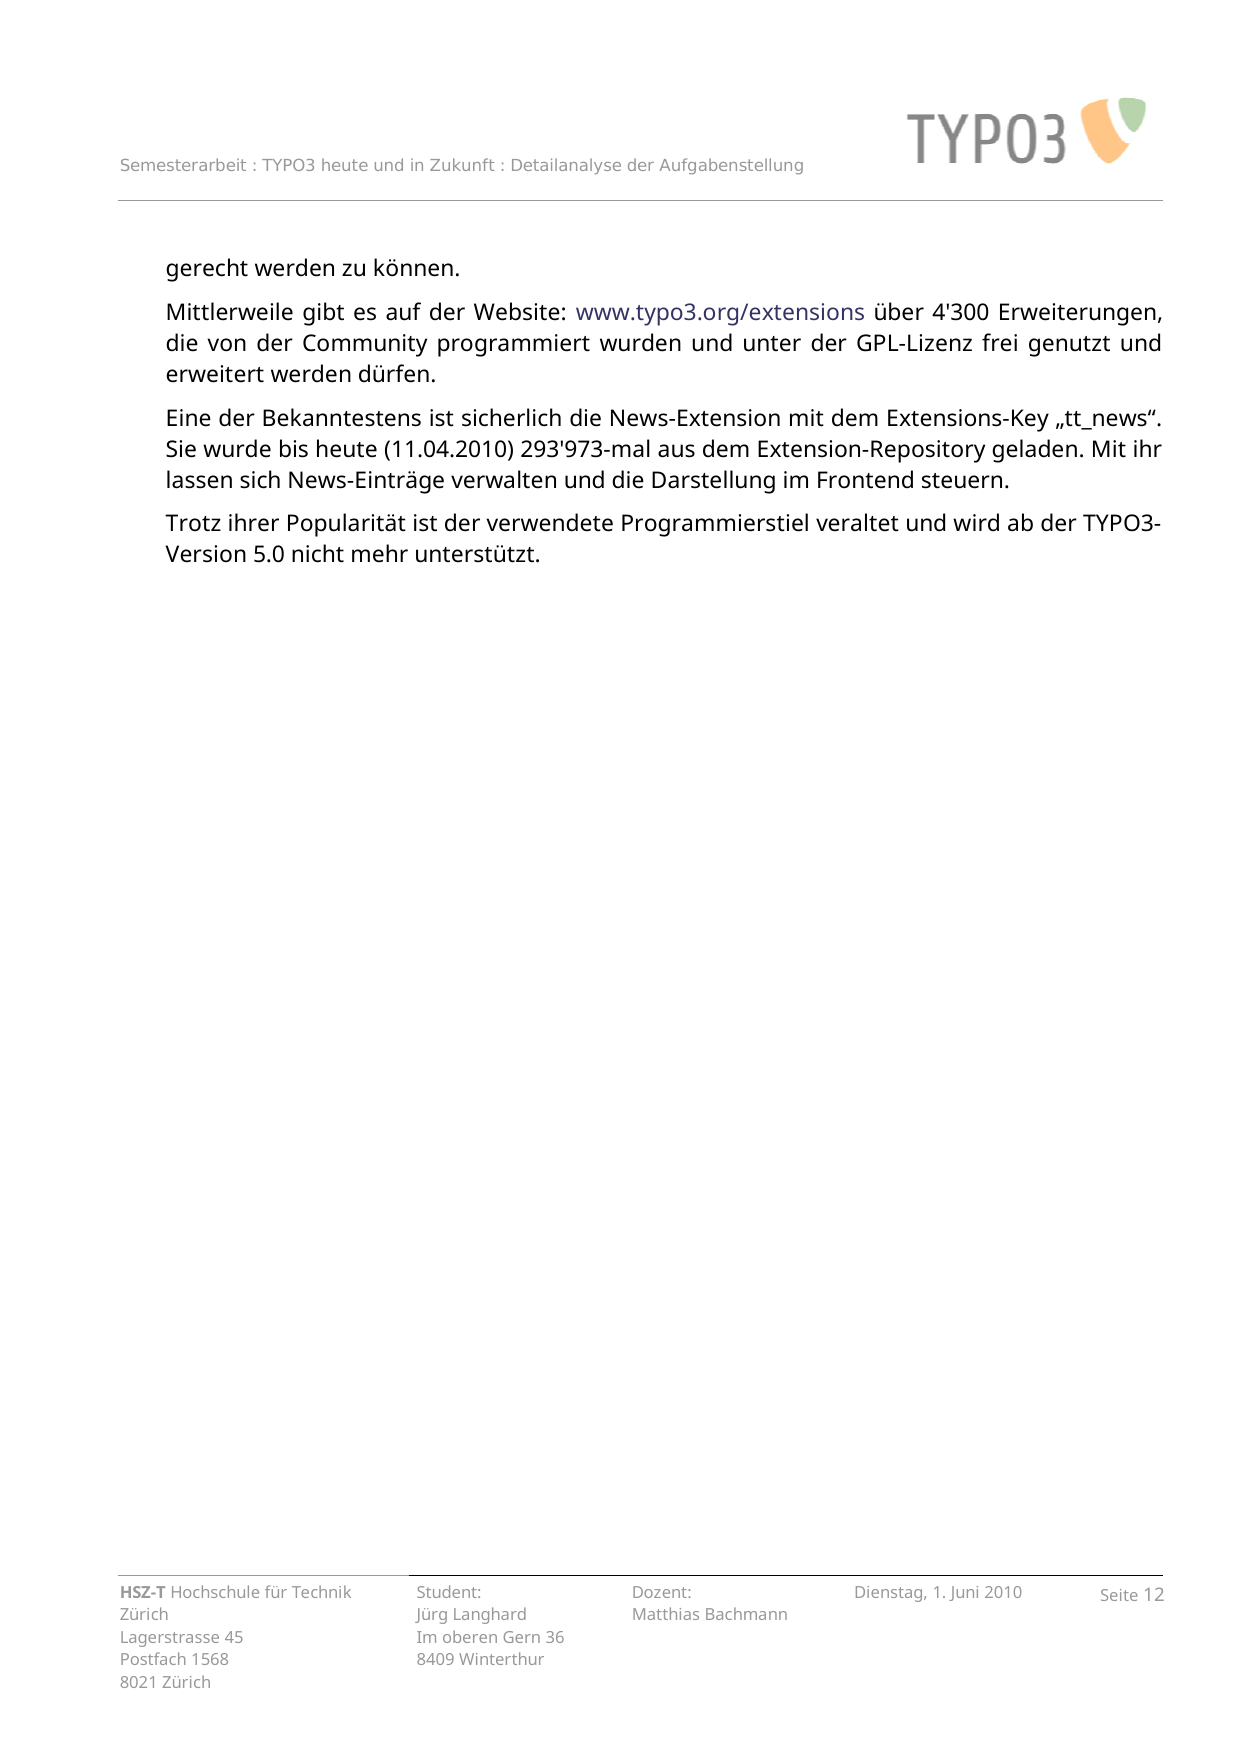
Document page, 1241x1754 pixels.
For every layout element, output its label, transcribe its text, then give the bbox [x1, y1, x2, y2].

text Eine der Bekanntestens ist sicherlich die News-Extension mit dem Extensions-Key „tt_news“. Sie wurde bis heute (11.04.2010) 293'973-mal aus dem Extension-Repository geladen. Mit ihr lassen sich News-Einträge verwalten und die Darstellung im Frontend steuern. [165, 402, 1163, 495]
text Mittlerweile gibt es auf der Website: www.typo3.org/extensions über 4'300 Erweiterungen, die von der Community programmiert wurden und unter der GPL-Lizenz frei genutzt und erweitert werden dürfen. [165, 296, 1163, 389]
picture [870, 65, 1149, 195]
text Trotz ihrer Popularität ist der verwendete Programmierstiel veraltet und wird ab der TYPO3-Version 5.0 nicht mehr unterstützt. [165, 507, 1163, 569]
text gerecht werden zu können. [165, 252, 1163, 283]
